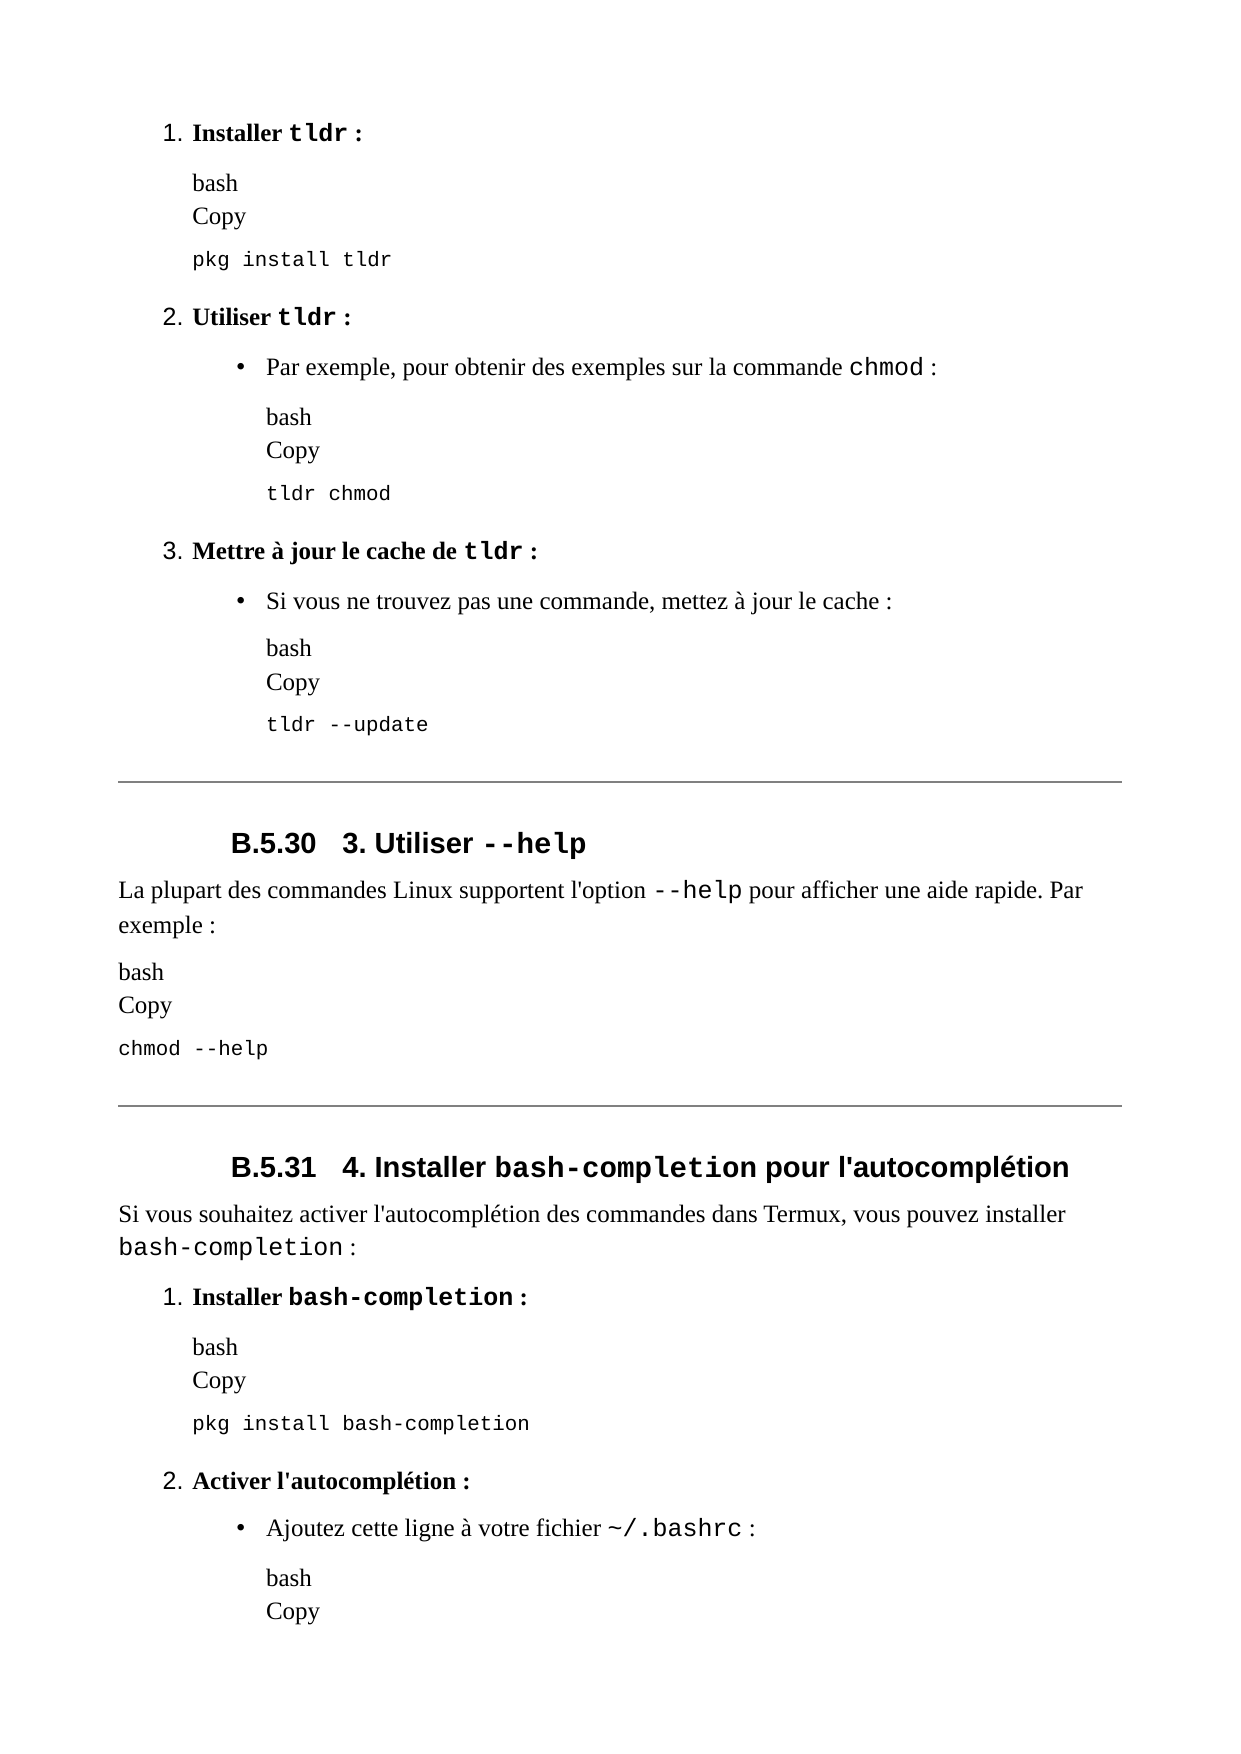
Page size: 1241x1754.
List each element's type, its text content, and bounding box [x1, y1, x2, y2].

list Copy [162, 1365, 1122, 1394]
list Installer tldr : [162, 118, 1122, 149]
list Copy [236, 667, 1122, 695]
list tldr --update [236, 714, 1122, 738]
list pkg install bash-completion [162, 1412, 1122, 1436]
list bash [236, 402, 1122, 431]
list Mettre à jour le cache de tldr : [162, 536, 1122, 567]
text chmod --help [118, 1038, 1122, 1062]
text Si vous souhaitez activer l'autocomplétion des commandes dans Termux, vous pouvez installer bash-completion : [118, 1199, 1122, 1263]
list Utiliser tldr : [162, 302, 1122, 333]
text bash [118, 957, 1122, 986]
list Copy [162, 201, 1122, 230]
list Activer l'autocomplétion : [162, 1466, 1122, 1494]
list Installer bash-completion : [162, 1282, 1122, 1313]
list bash [236, 633, 1122, 662]
list Copy [236, 435, 1122, 464]
list bash [162, 1332, 1122, 1361]
list Copy [236, 1596, 1122, 1625]
subtitle 4. Installer bash-completion pour l'autocomplétion [231, 1150, 1122, 1186]
list pkg install tldr [162, 249, 1122, 272]
list Ajoutez cette ligne à votre fichier ~/.bashrc : [236, 1513, 1122, 1544]
list bash [236, 1563, 1122, 1592]
text La plupart des commandes Linux supportent l'option --help pour afficher une aide rapide. Par exemple : [118, 875, 1122, 939]
list Par exemple, pour obtenir des exemples sur la commande chmod : [236, 352, 1122, 383]
list tldr chmod [236, 483, 1122, 506]
list Si vous ne trouvez pas une commande, mettez à jour le cache : [236, 586, 1122, 615]
subtitle 3. Utiliser --help [231, 826, 1122, 862]
text Copy [118, 991, 1122, 1019]
list bash [162, 168, 1122, 197]
